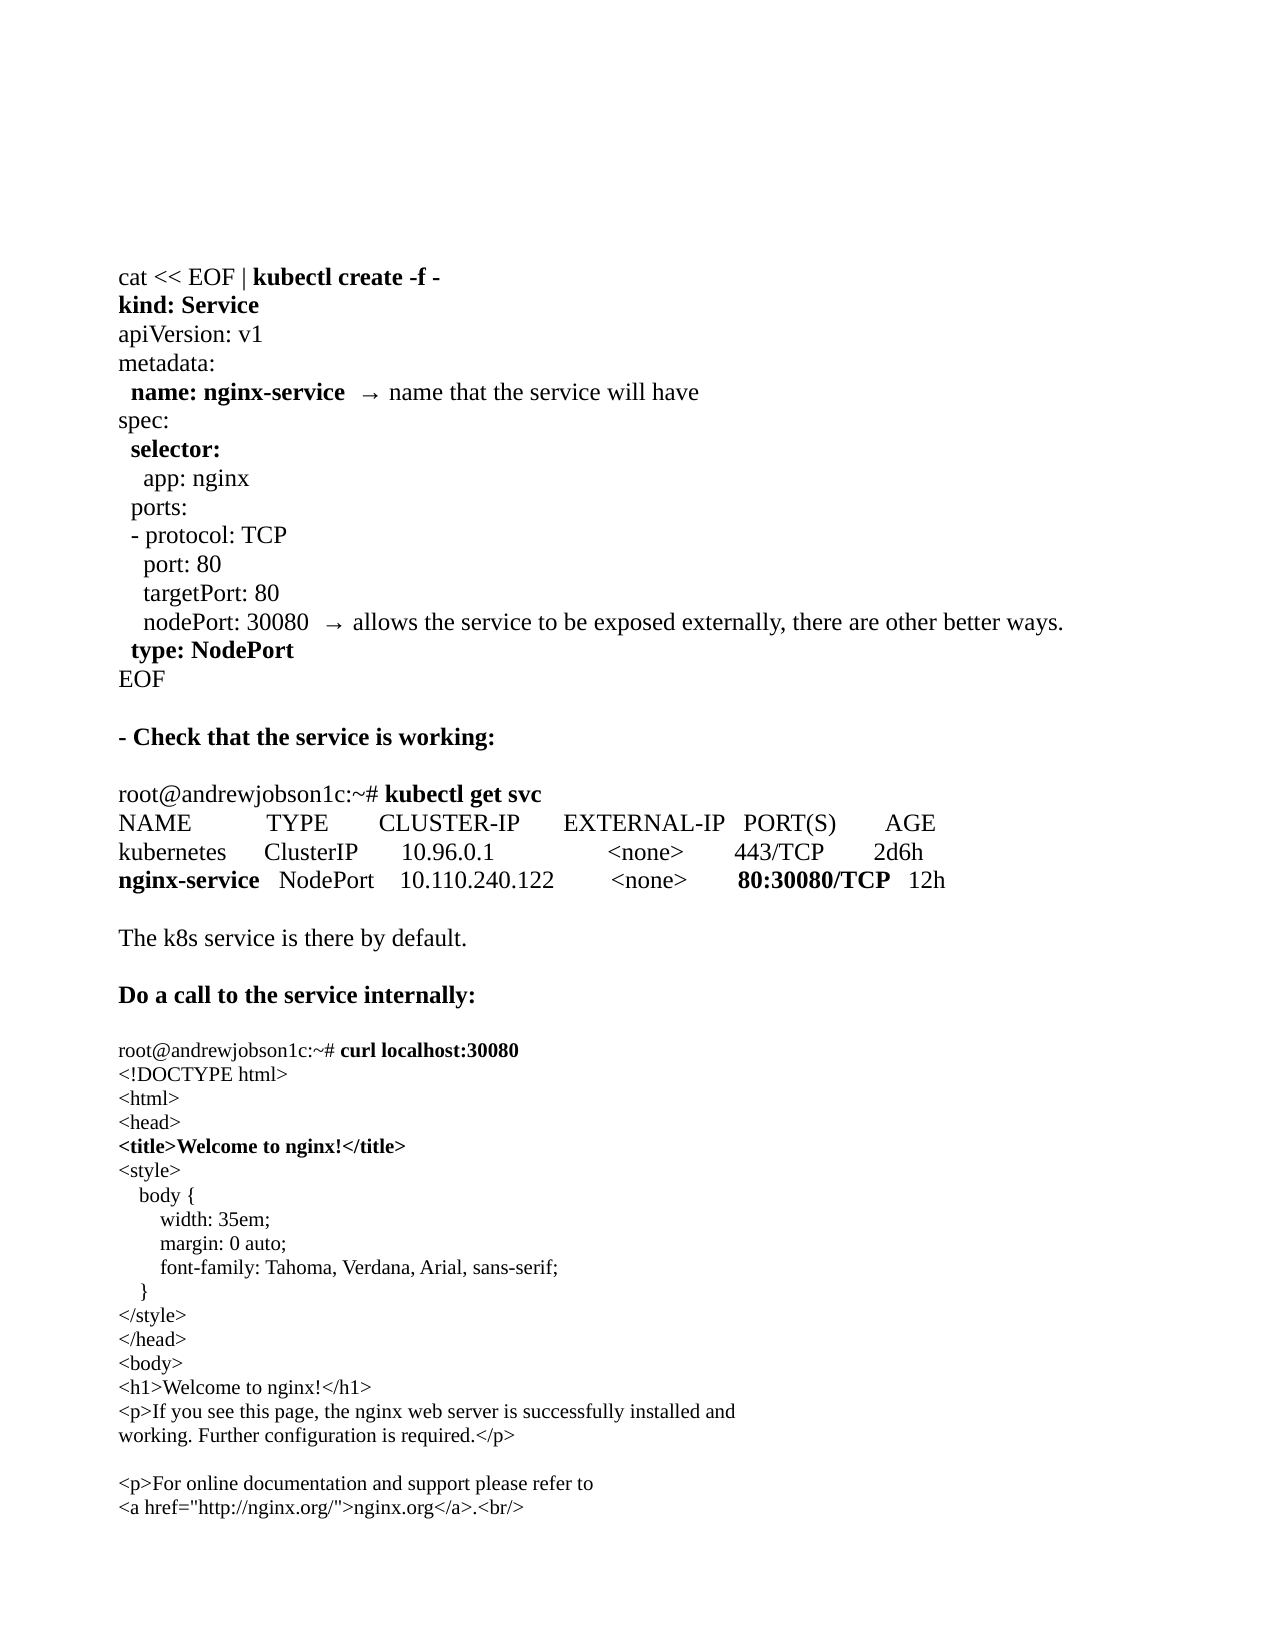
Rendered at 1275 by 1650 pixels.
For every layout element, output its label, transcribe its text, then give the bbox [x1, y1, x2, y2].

text apiVersion: v1 [118, 319, 1157, 348]
text width: 35em; [118, 1207, 1157, 1231]
text </style> [118, 1303, 1157, 1327]
text font-family: Tahoma, Verdana, Arial, sans-serif; [118, 1255, 1157, 1279]
text } [118, 1279, 1157, 1303]
text app: nginx [118, 463, 1157, 492]
text selector: [118, 434, 1157, 463]
text <body> [118, 1351, 1157, 1375]
text type: NodePort [118, 636, 1157, 664]
text The k8s service is there by default. [118, 923, 1157, 952]
text working. Further configuration is required.</p> [118, 1423, 1157, 1447]
text - Check that the service is working: [118, 722, 1157, 751]
text targetPort: 80 [118, 578, 1157, 607]
text Do a call to the service internally: [118, 981, 1157, 1009]
text <!DOCTYPE html> [118, 1062, 1157, 1086]
text name: nginx-service → name that the service will have [118, 377, 1157, 406]
text EOF [118, 664, 1157, 693]
text <style> [118, 1158, 1157, 1182]
text metadata: [118, 348, 1157, 377]
text <a href="http://nginx.org/">nginx.org</a>.<br/> [118, 1495, 1157, 1519]
text root@andrewjobson1c:~# kubectl get svc [118, 779, 1157, 808]
text <p>For online documentation and support please refer to [118, 1471, 1157, 1495]
text spec: [118, 406, 1157, 434]
text - protocol: TCP [118, 521, 1157, 549]
text ports: [118, 492, 1157, 521]
text cat << EOF | kubectl create -f - [118, 262, 1157, 291]
text <h1>Welcome to nginx!</h1> [118, 1375, 1157, 1399]
text nodePort: 30080 → allows the service to be exposed externally, there are other better ways. [118, 607, 1157, 636]
text </head> [118, 1327, 1157, 1351]
text <head> [118, 1110, 1157, 1134]
text kubernetes ClusterIP 10.96.0.1 <none> 443/TCP 2d6h [118, 837, 1157, 866]
text NAME TYPE CLUSTER-IP EXTERNAL-IP PORT(S) AGE [118, 808, 1157, 837]
text kind: Service [118, 291, 1157, 319]
text body { [118, 1182, 1157, 1207]
text port: 80 [118, 549, 1157, 578]
text margin: 0 auto; [118, 1231, 1157, 1255]
text root@andrewjobson1c:~# curl localhost:30080 [118, 1038, 1157, 1062]
text <html> [118, 1086, 1157, 1110]
text <p>If you see this page, the nginx web server is successfully installed and [118, 1399, 1157, 1423]
text <title>Welcome to nginx!</title> [118, 1134, 1157, 1158]
text nginx-service NodePort 10.110.240.122 <none> 80:30080/TCP 12h [118, 866, 1157, 894]
